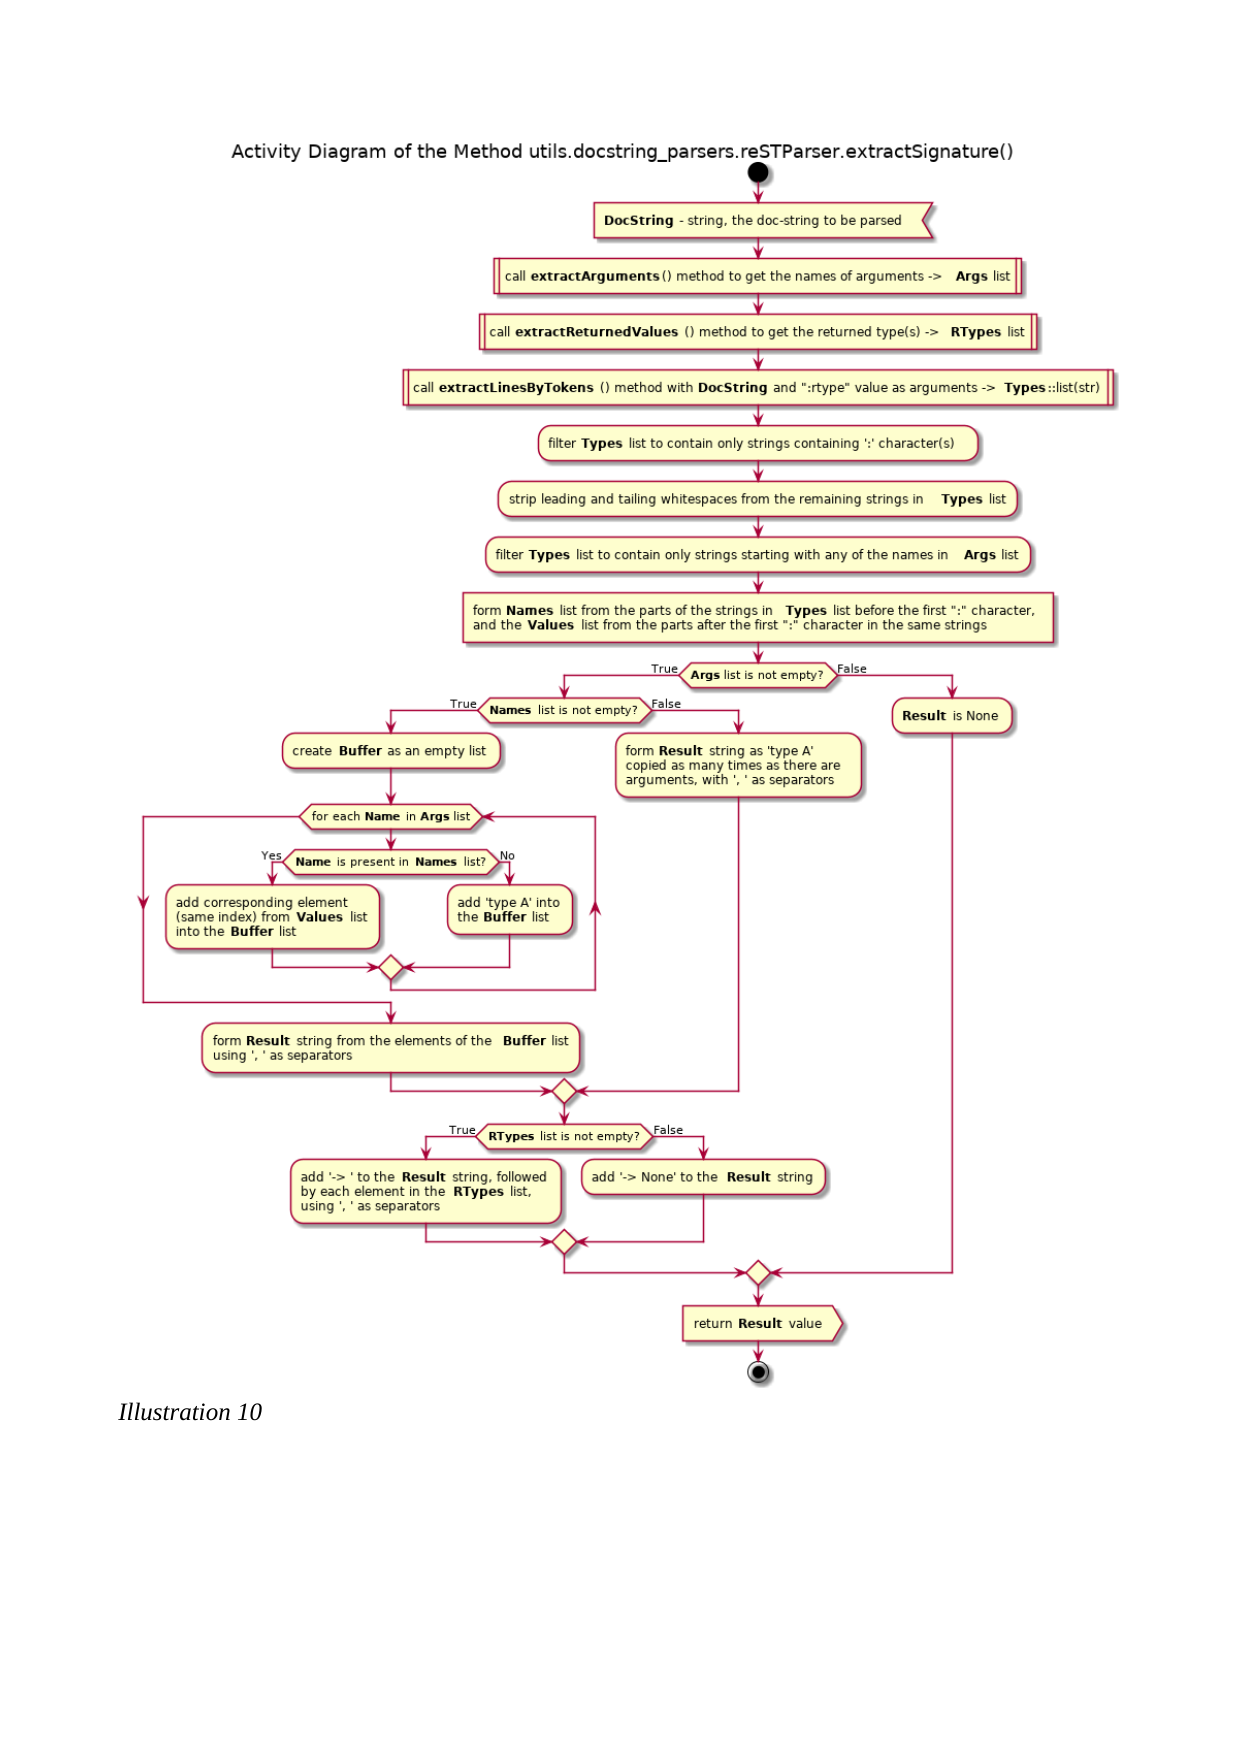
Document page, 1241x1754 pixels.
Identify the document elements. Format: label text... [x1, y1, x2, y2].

text Illustration 10 [118, 1392, 1122, 1425]
picture [118, 130, 1123, 1392]
